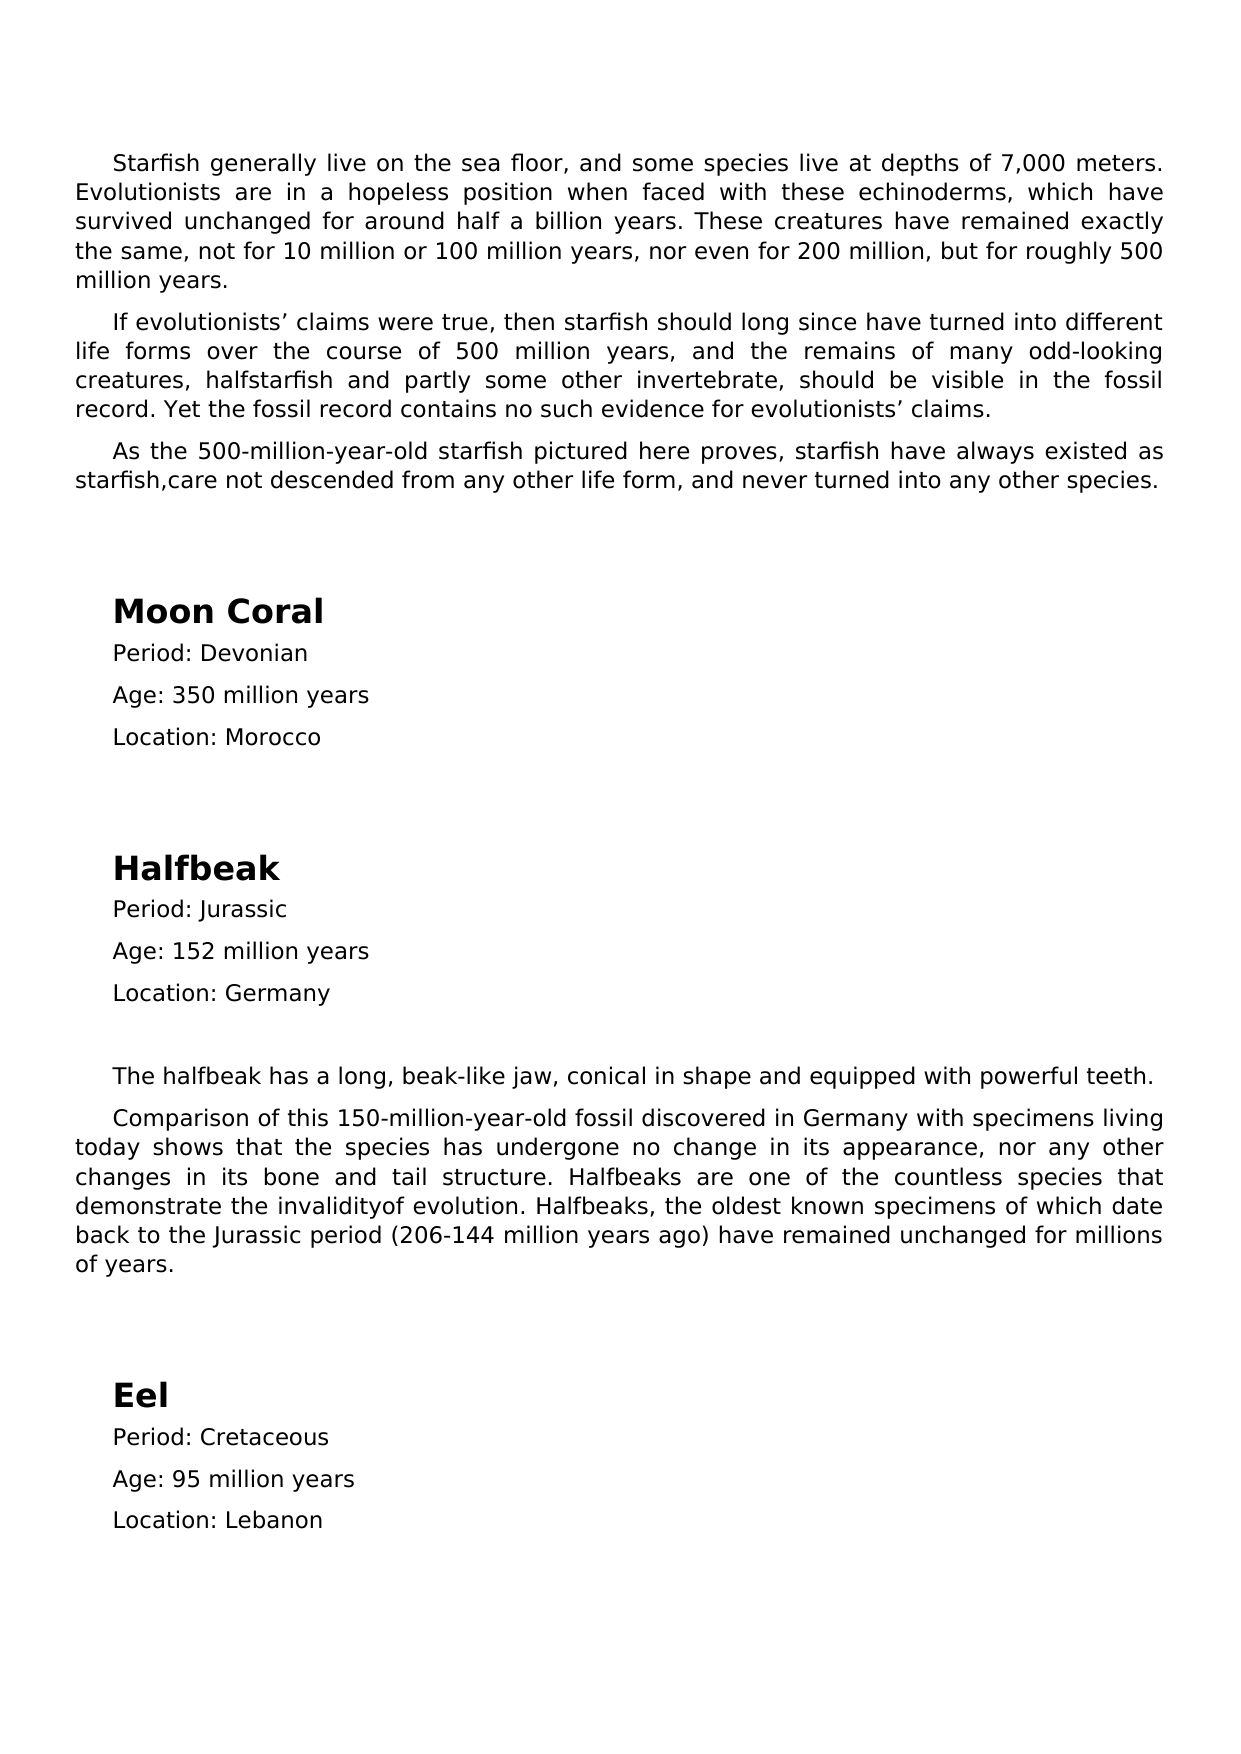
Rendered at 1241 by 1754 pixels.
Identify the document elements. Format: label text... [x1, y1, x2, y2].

text Period: Devonian [75, 640, 1165, 667]
text Period: Jurassic [75, 896, 1165, 923]
text Location: Germany [75, 980, 1165, 1006]
subtitle Eel [112, 1377, 1165, 1416]
text Age: 152 million years [75, 938, 1165, 965]
text If evolutionists’ claims were true, then starfish should long since have turned into different life forms over the course of 500 million years, and the remains of many odd-looking creatures, halfstarfish and partly some other invertebrate, should be visible in the fossil record. Yet the fossil record contains no such evidence for evolutionists’ claims. [75, 309, 1165, 423]
text Age: 95 million years [75, 1466, 1165, 1492]
subtitle Moon Coral [112, 593, 1165, 632]
text Age: 350 million years [75, 682, 1165, 709]
text As the 500-million-year-old starfish pictured here proves, starfish have always existed as starfish,care not descended from any other life form, and never turned into any other species. [75, 438, 1165, 494]
subtitle Halfbeak [112, 849, 1165, 888]
text Location: Lebanon [75, 1507, 1165, 1534]
text Comparison of this 150-million-year-old fossil discovered in Germany with specimens living today shows that the species has undergone no change in its appearance, nor any other changes in its bone and tail structure. Halfbeaks are one of the countless species that demonstrate the invalidityof evolution. Halfbeaks, the oldest known specimens of which date back to the Jurassic period (206-144 million years ago) have remained unchanged for millions of years. [75, 1105, 1165, 1278]
text Starfish generally live on the sea floor, and some species live at depths of 7,000 meters. Evolutionists are in a hopeless position when faced with these echinoderms, which have survived unchanged for around half a billion years. These creatures have remained exactly the same, not for 10 million or 100 million years, nor even for 200 million, but for roughly 500 million years. [75, 150, 1165, 294]
text Location: Morocco [75, 724, 1165, 750]
text Period: Cretaceous [75, 1424, 1165, 1451]
text The halfbeak has a long, beak-like jaw, conical in shape and equipped with powerful teeth. [75, 1063, 1165, 1090]
